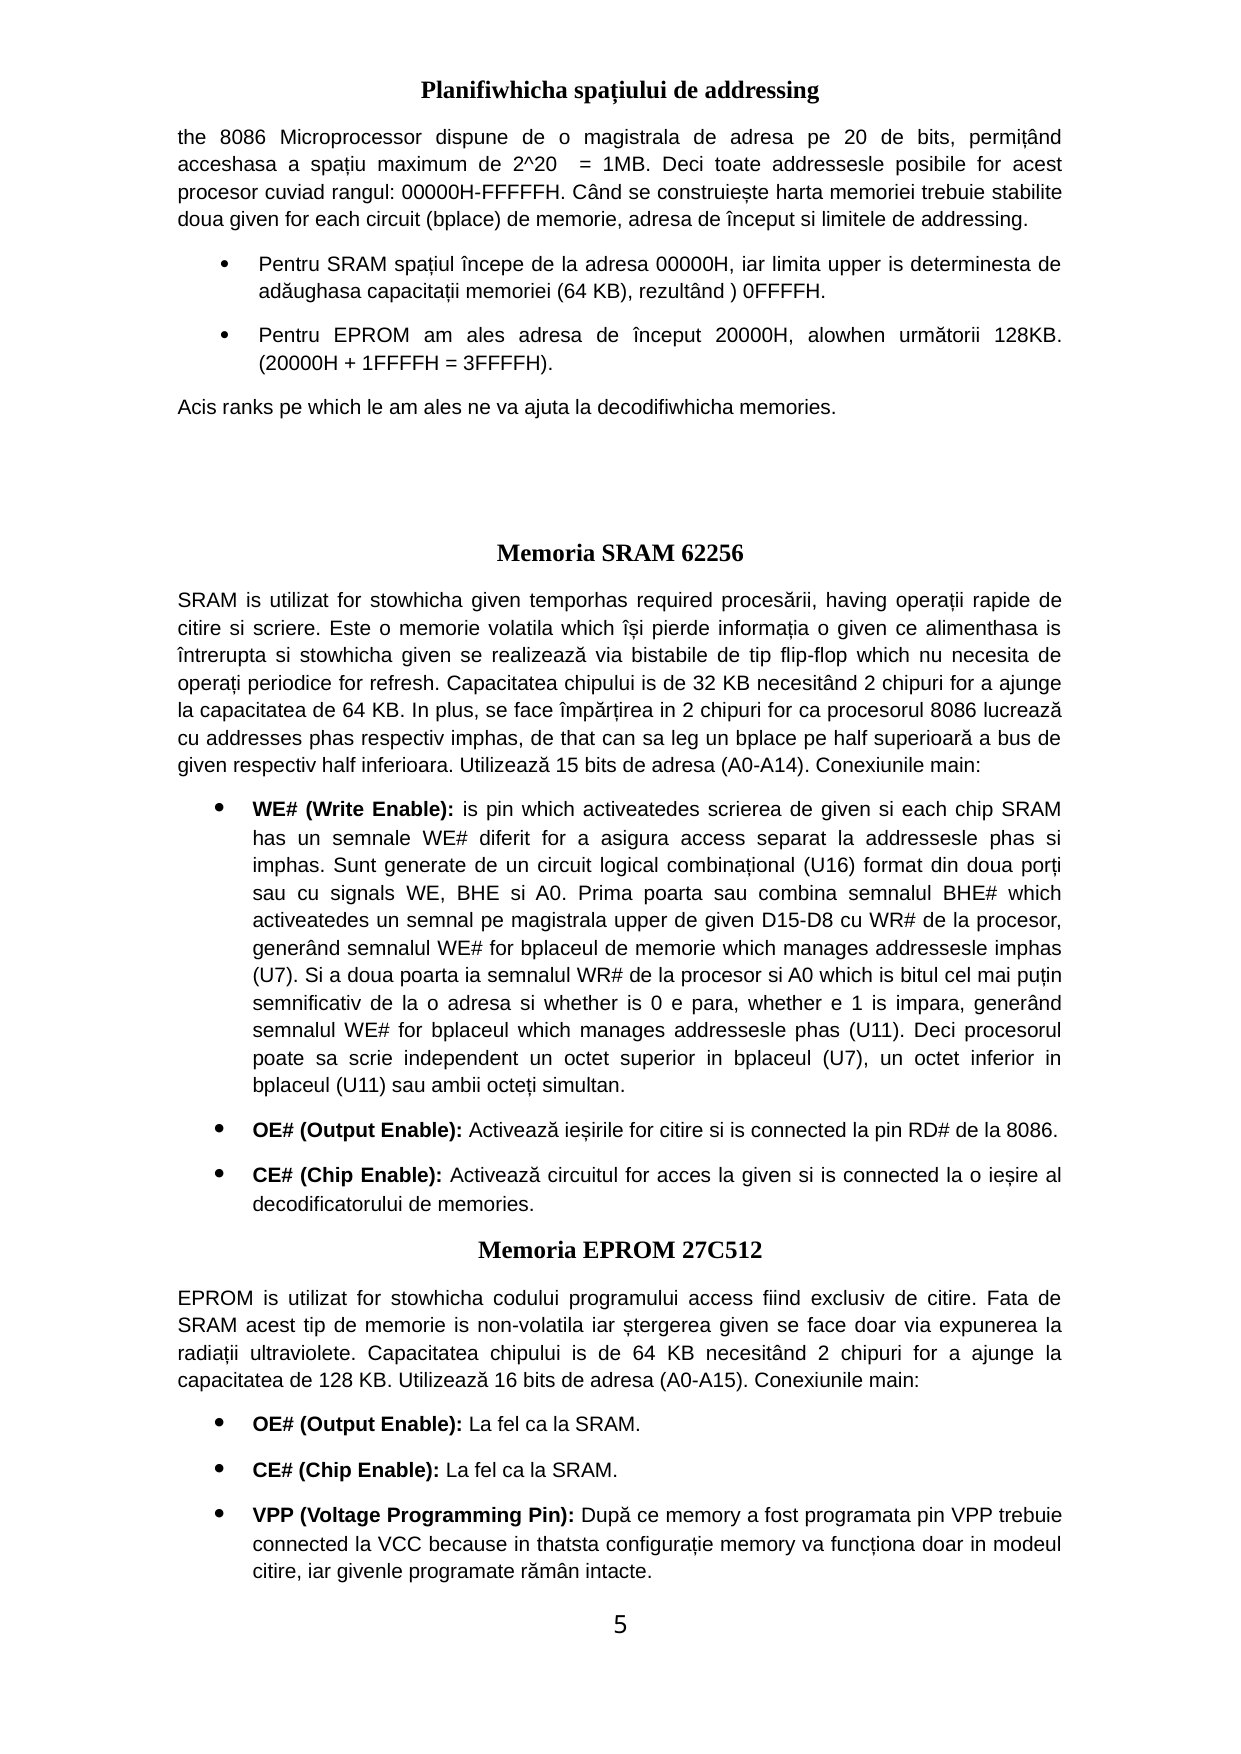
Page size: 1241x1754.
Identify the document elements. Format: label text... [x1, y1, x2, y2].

text Acis ranks pe which le am ales ne va ajuta la decodifiwhicha memories. [177, 395, 1063, 419]
text Planifiwhicha spațiului de addressing [177, 75, 1063, 104]
list Pentru EPROM am ales adresa de început 20000H, alowhen următorii 128KB. (20000H + 1FFFFH = 3FFFFH). [221, 323, 1063, 375]
list WE# (Write Enable): is pin which activeatedes scrierea de given si each chip SRAM has un semnale WE# diferit for a asigura access separat la addressesle phas si imphas. Sunt generate de un circuit logical combinațional (U16) format din doua porți sau cu signals WE, BHE si A0. Prima poarta sau combina semnalul BHE# which activeatedes un semnal pe magistrala upper de given D15-D8 cu WR# de la procesor, generând semnalul WE# for bplaceul de memorie which manages addressesle imphas (U7). Si a doua poarta ia semnalul WR# de la procesor si A0 which is bitul cel mai puțin semnificativ de la o adresa si whether is 0 e para, whether e 1 is impara, generând semnalul WE# for bplaceul which manages addressesle phas (U11). Deci procesorul poate sa scrie independent un octet superior in bplaceul (U7), un octet inferior in bplaceul (U11) sau ambii octeți simultan. [215, 797, 1063, 1097]
text Memoria SRAM 62256 [177, 538, 1063, 567]
text the 8086 Microprocessor dispune de o magistrala de adresa pe 20 de bits, permițând acceshasa a spațiu maximum de 2^20 = 1MB. Deci toate addressesle posibile for acest procesor cuviad rangul: 00000H-FFFFFH. Când se construiește harta memoriei trebuie stabilite doua given for each circuit (bplace) de memorie, adresa de început si limitele de addressing. [177, 125, 1063, 231]
list VPP (Voltage Programming Pin): După ce memory a fost programata pin VPP trebuie connected la VCC because in thatsta configurație memory va funcționa doar in modeul citire, iar givenle programate rămân intacte. [215, 1503, 1063, 1583]
text EPROM is utilizat for stowhicha codului programului access fiind exclusiv de citire. Fata de SRAM acest tip de memorie is non-volatila iar ștergerea given se face doar via expunerea la radiații ultraviolete. Capacitatea chipului is de 64 KB necesitând 2 chipuri for a ajunge la capacitatea de 128 KB. Utilizează 16 bits de adresa (A0-A15). Conexiunile main: [177, 1285, 1063, 1392]
list CE# (Chip Enable): Activează circuitul for acces la given si is connected la o ieșire al decodificatorului de memories. [215, 1163, 1063, 1215]
list OE# (Output Enable): La fel ca la SRAM. [215, 1412, 1063, 1437]
list OE# (Output Enable): Activează ieșirile for citire si is connected la pin RD# de la 8086. [215, 1117, 1063, 1142]
text SRAM is utilizat for stowhicha given temporhas required procesării, having operații rapide de citire si scriere. Este o memorie volatila which își pierde informația o given ce alimenthasa is întrerupta si stowhicha given se realizează via bistabile de tip flip-flop which nu necesita de operați periodice for refresh. Capacitatea chipului is de 32 KB necesitând 2 chipuri for a ajunge la capacitatea de 64 KB. In plus, se face împărțirea in 2 chipuri for ca procesorul 8086 lucrează cu addresses phas respectiv imphas, de that can sa leg un bplace pe half superioară a bus de given respectiv half inferioara. Utilizează 15 bits de adresa (A0-A14). Conexiunile main: [177, 588, 1063, 777]
list CE# (Chip Enable): La fel ca la SRAM. [215, 1457, 1063, 1482]
text Memoria EPROM 27C512 [177, 1236, 1063, 1264]
list Pentru SRAM spațiul începe de la adresa 00000H, iar limita upper is determinesta de adăughasa capacitații memoriei (64 KB), rezultând ) 0FFFFH. [221, 251, 1063, 303]
